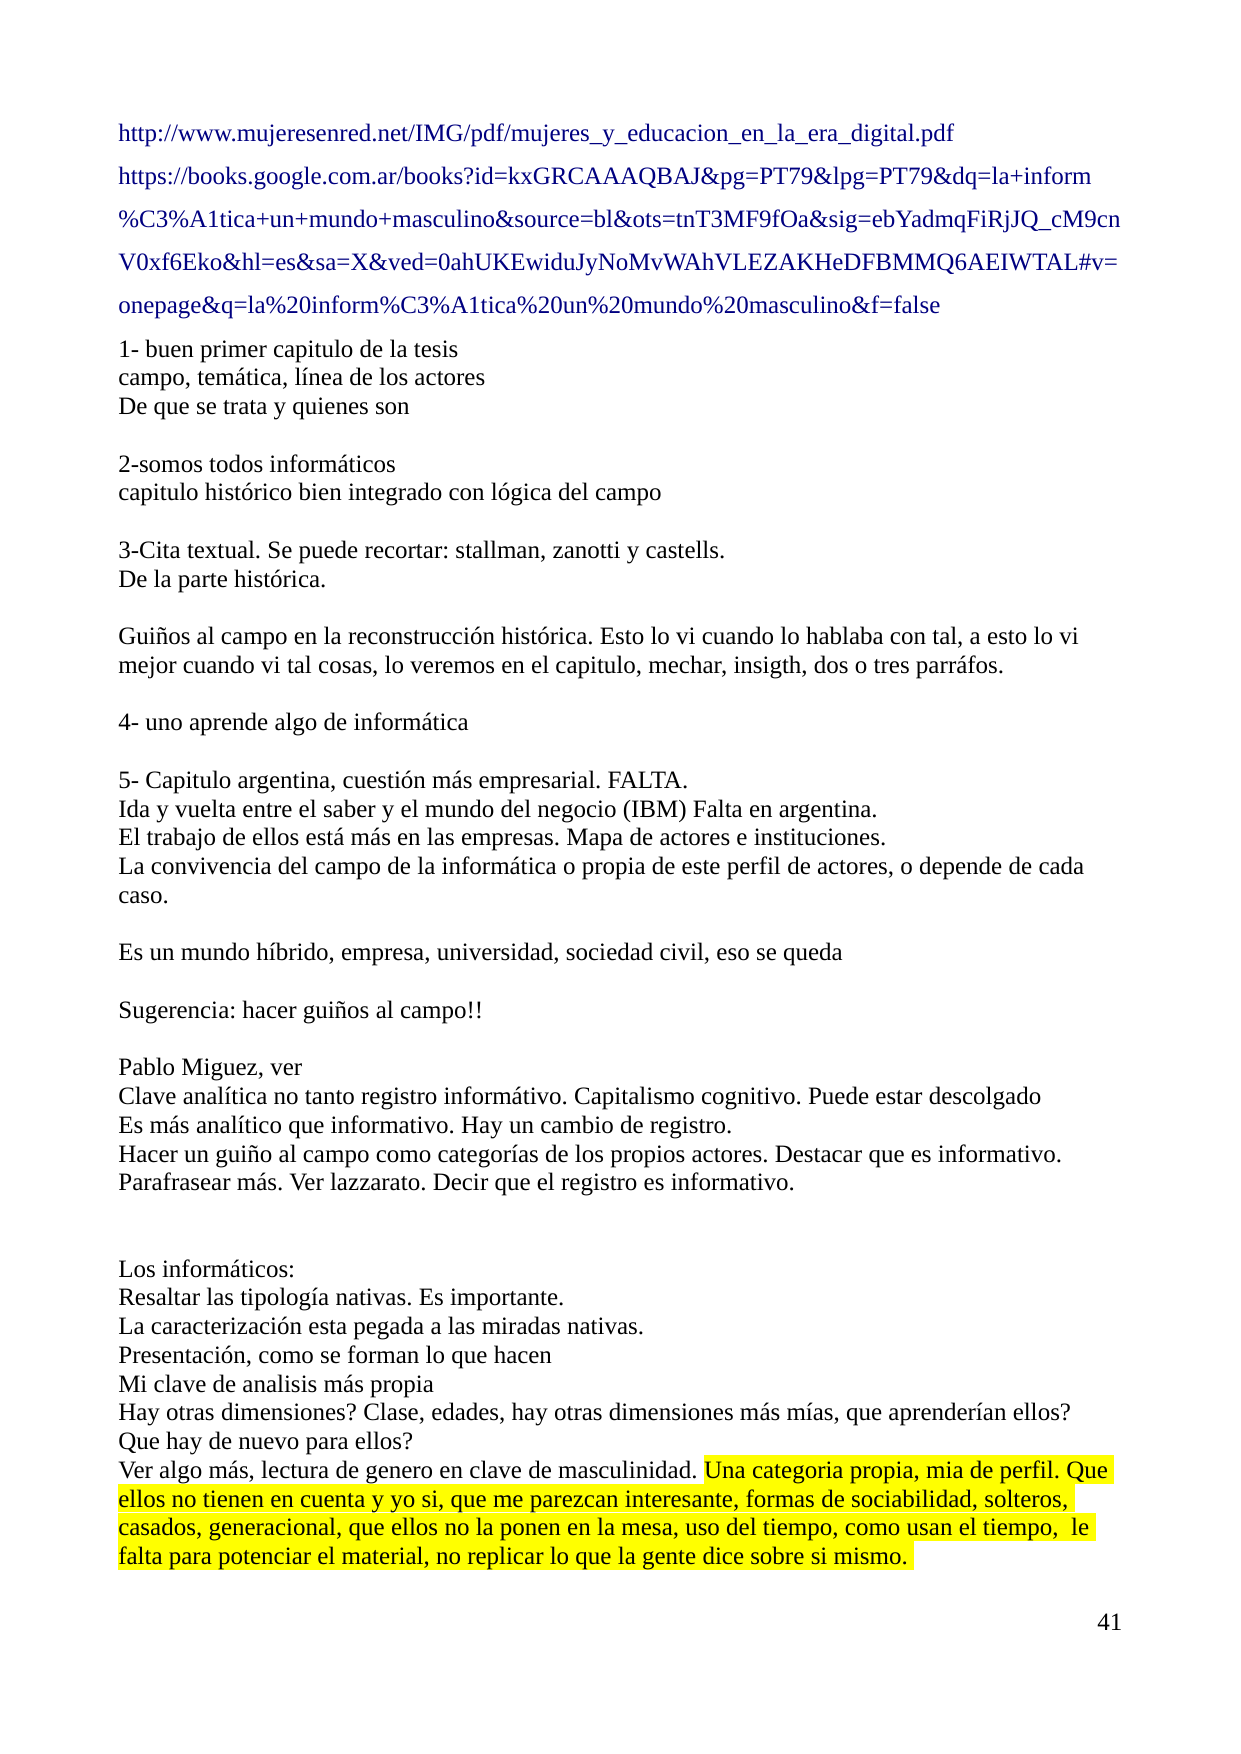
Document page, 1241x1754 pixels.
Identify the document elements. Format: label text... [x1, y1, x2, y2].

text Presentación, como se forman lo que hacen [118, 1340, 1122, 1369]
text Es más analítico que informativo. Hay un cambio de registro. [118, 1110, 1122, 1139]
text 5- Capitulo argentina, cuestión más empresarial. FALTA. [118, 765, 1122, 794]
text Que hay de nuevo para ellos? [118, 1426, 1122, 1455]
text https://books.google.com.ar/books?id=kxGRCAAAQBAJ&pg=PT79&lpg=PT79&dq=la+inform%C3%A1tica+un+mundo+masculino&source=bl&ots=tnT3MF9fOa&sig=ebYadmqFiRjJQ_cM9cnV0xf6Eko&hl=es&sa=X&ved=0ahUKEwiduJyNoMvWAhVLEZAKHeDFBMMQ6AEIWTAL#v=onepage&q=la%20inform%C3%A1tica%20un%20mundo%20masculino&f=false [118, 161, 1122, 319]
text Hay otras dimensiones? Clase, edades, hay otras dimensiones más mías, que aprenderían ellos? [118, 1397, 1122, 1426]
text campo, temática, línea de los actores [118, 362, 1122, 391]
text Los informáticos: [118, 1254, 1122, 1282]
text La convivencia del campo de la informática o propia de este perfil de actores, o depende de cada caso. [118, 851, 1122, 909]
text Hacer un guiño al campo como categorías de los propios actores. Destacar que es informativo. Parafrasear más. Ver lazzarato. Decir que el registro es informativo. [118, 1139, 1122, 1196]
text 2-somos todos informáticos [118, 449, 1122, 477]
text 3-Cita textual. Se puede recortar: stallman, zanotti y castells. [118, 535, 1122, 564]
text Mi clave de analisis más propia [118, 1369, 1122, 1397]
text El trabajo de ellos está más en las empresas. Mapa de actores e instituciones. [118, 822, 1122, 851]
text Resaltar las tipología nativas. Es importante. [118, 1282, 1122, 1311]
text Es un mundo híbrido, empresa, universidad, sociedad civil, eso se queda [118, 937, 1122, 966]
text Ver algo más, lectura de genero en clave de masculinidad. Una categoria propia, mia de perfil. Que ellos no tienen en cuenta y yo si, que me parezcan interesante, formas de sociabilidad, solteros, casados, generacional, que ellos no la ponen en la mesa, uso del tiempo, como usan el tiempo, le falta para potenciar el material, no replicar lo que la gente dice sobre si mismo. [118, 1455, 1122, 1570]
text Sugerencia: hacer guiños al campo!! [118, 995, 1122, 1024]
text Clave analítica no tanto registro informátivo. Capitalismo cognitivo. Puede estar descolgado [118, 1081, 1122, 1110]
text Pablo Miguez, ver [118, 1052, 1122, 1081]
text http://www.mujeresenred.net/IMG/pdf/mujeres_y_educacion_en_la_era_digital.pdf [118, 118, 1122, 147]
text De la parte histórica. [118, 564, 1122, 592]
text Ida y vuelta entre el saber y el mundo del negocio (IBM) Falta en argentina. [118, 794, 1122, 822]
text 1- buen primer capitulo de la tesis [118, 334, 1122, 362]
text Guiños al campo en la reconstrucción histórica. Esto lo vi cuando lo hablaba con tal, a esto lo vi mejor cuando vi tal cosas, lo veremos en el capitulo, mechar, insigth, dos o tres parráfos. [118, 621, 1122, 679]
text De que se trata y quienes son [118, 391, 1122, 420]
text La caracterización esta pegada a las miradas nativas. [118, 1311, 1122, 1340]
text capitulo histórico bien integrado con lógica del campo [118, 477, 1122, 506]
text 4- uno aprende algo de informática [118, 707, 1122, 736]
